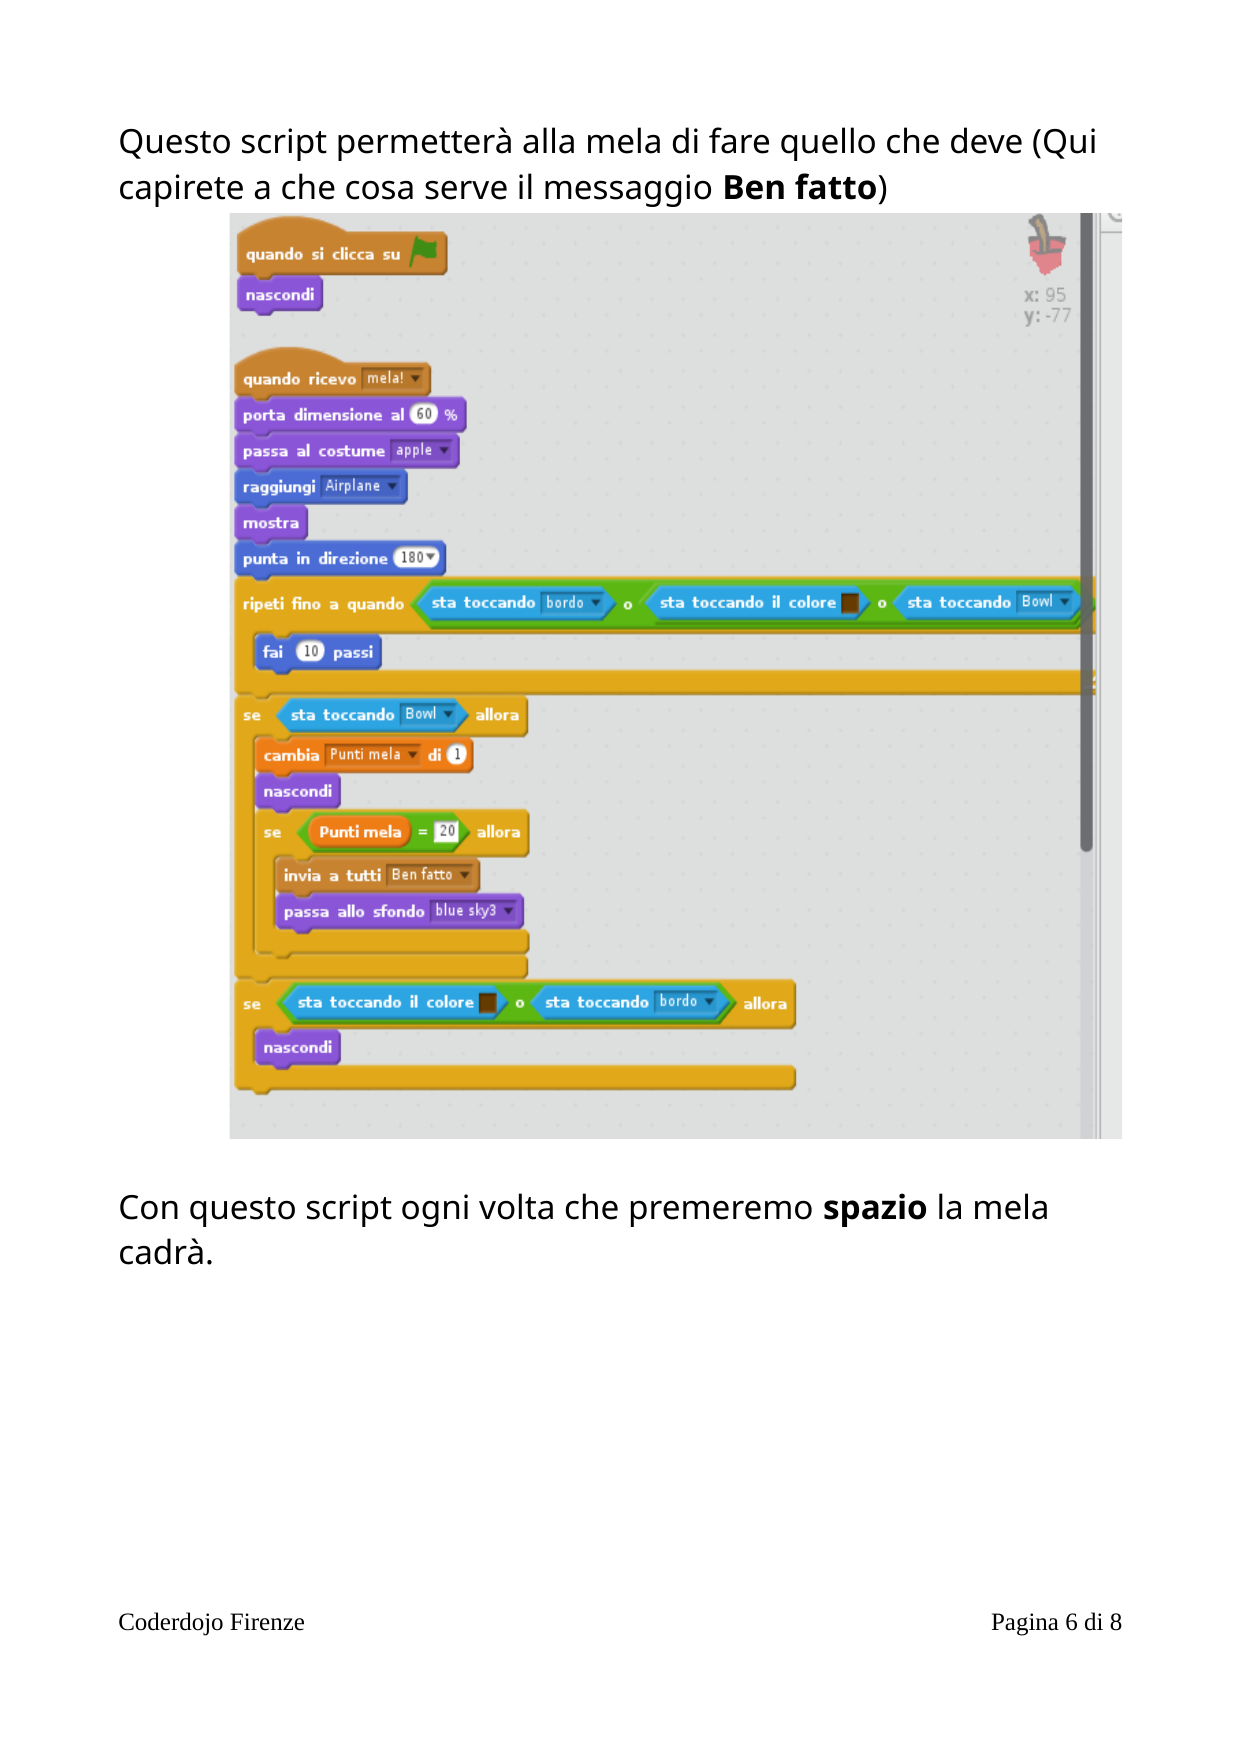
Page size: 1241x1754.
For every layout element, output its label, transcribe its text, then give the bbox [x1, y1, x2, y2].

text Questo script permetterà alla mela di fare quello che deve (Qui capirete a che cosa serve il messaggio Ben fatto) [118, 118, 1122, 209]
text Con questo script ogni volta che premeremo spazio la mela cadrà. [118, 1184, 1122, 1274]
picture [229, 213, 1123, 1139]
